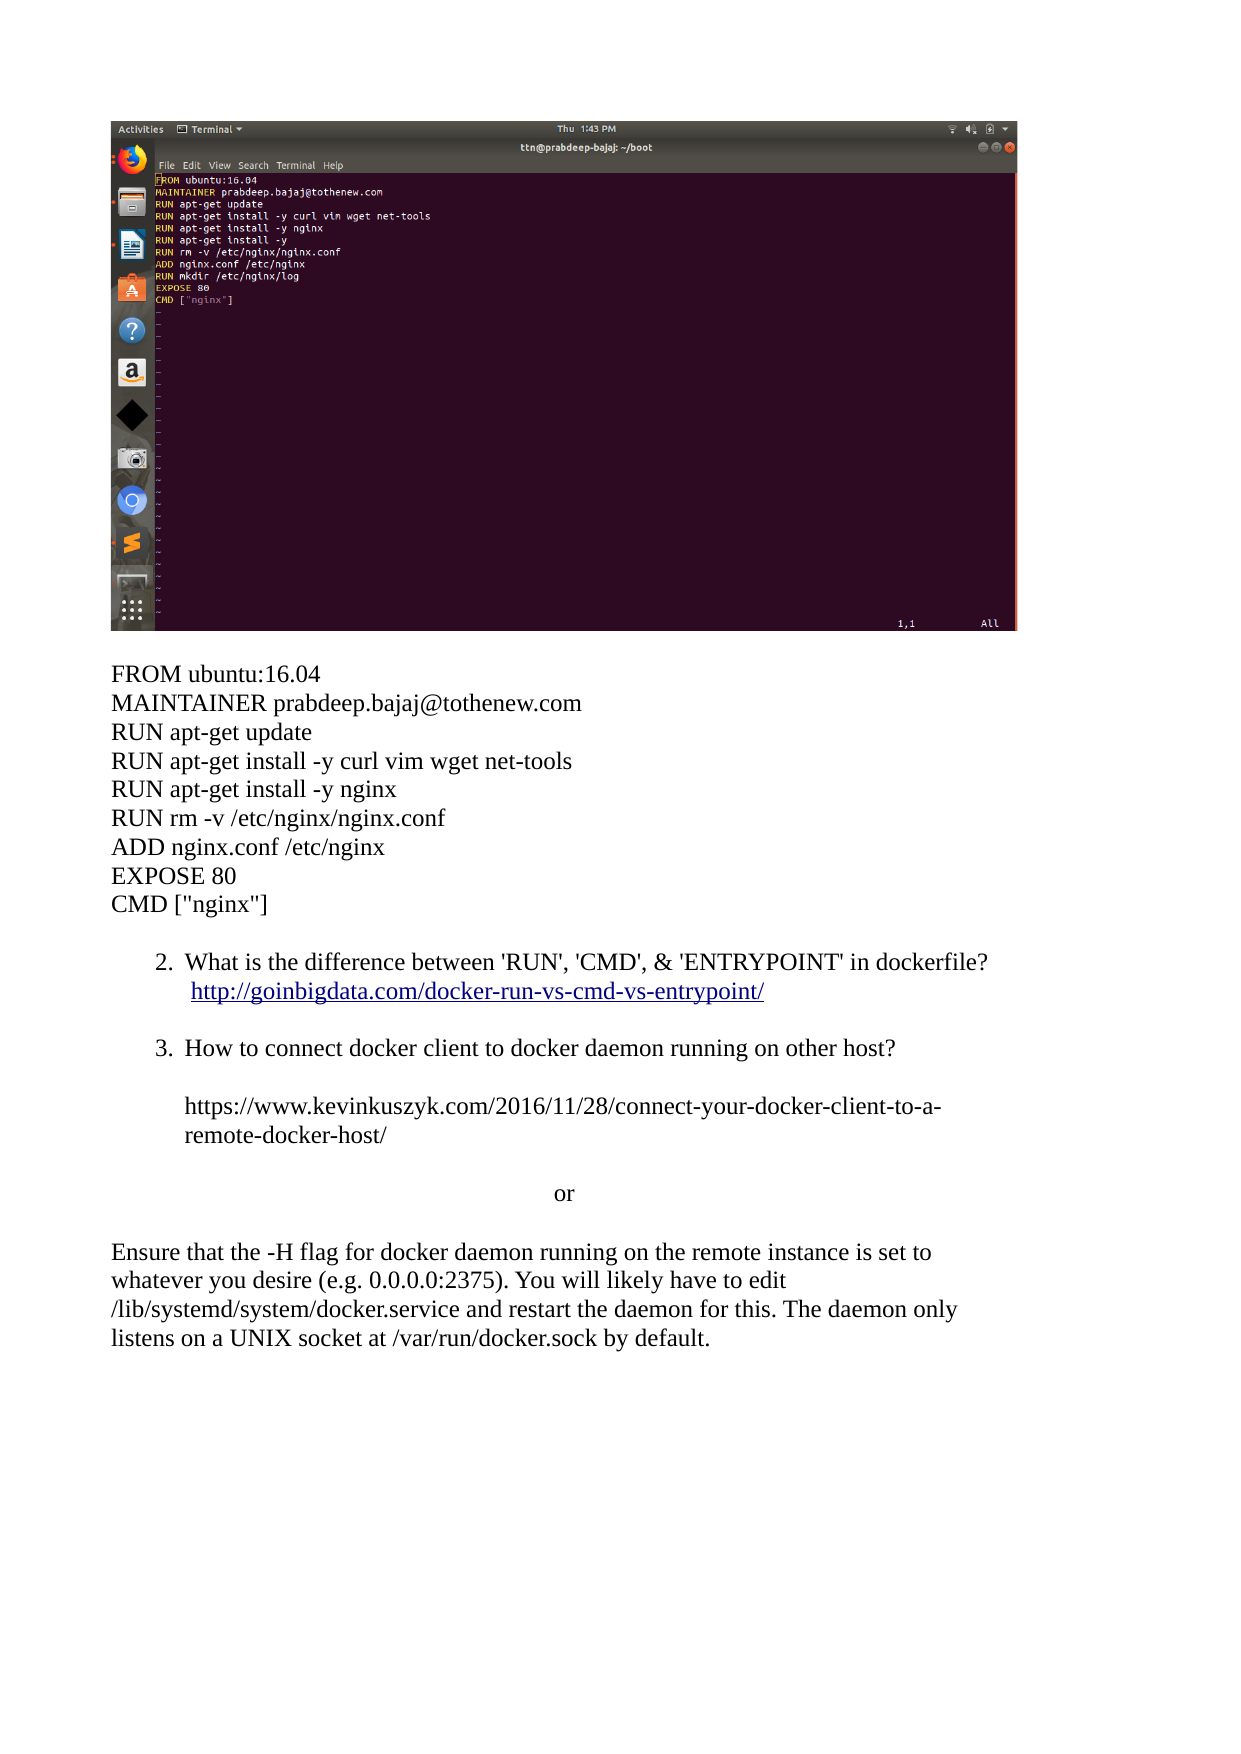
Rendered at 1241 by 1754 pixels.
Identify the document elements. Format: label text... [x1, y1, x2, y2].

table_header Set the base image to Ubuntu Add File Author / Maintainer Install Nginx Install necessary tools: vim wget curl net-tools Remove the default Nginx configuration file Copy a configuration file from the current directory Expose ports (80) Set the default command to execute when creating a new container FROM ubuntu:16.04 MAINTAINER prabdeep.bajaj@tothenew.com RUN apt-get update RUN apt-get install -y curl vim wget net-tools RUN apt-get install -y nginx RUN rm -v /etc/nginx/nginx.conf ADD nginx.conf /etc/nginx EXPOSE 80 CMD ["nginx"] What is the difference between 'RUN', 'CMD', & 'ENTRYPOINT' in dockerfile? http://goinbigdata.com/docker-run-vs-cmd-vs-entrypoint/ How to connect docker client to docker daemon running on other host? https://www.kevinkuszyk.com/2016/11/28/connect-your-docker-client-to-a-remote-docker-host/ or Ensure that the -H flag for docker daemon running on the remote instance is set to whatever you desire (e.g. 0.0.0.0:2375). You will likely have to edit /lib/systemd/system/docker.service and restart the daemon for this. The daemon only listens on a UNIX socket at /var/run/docker.sock by default. [108, 118, 1020, 1384]
picture [110, 121, 1018, 631]
